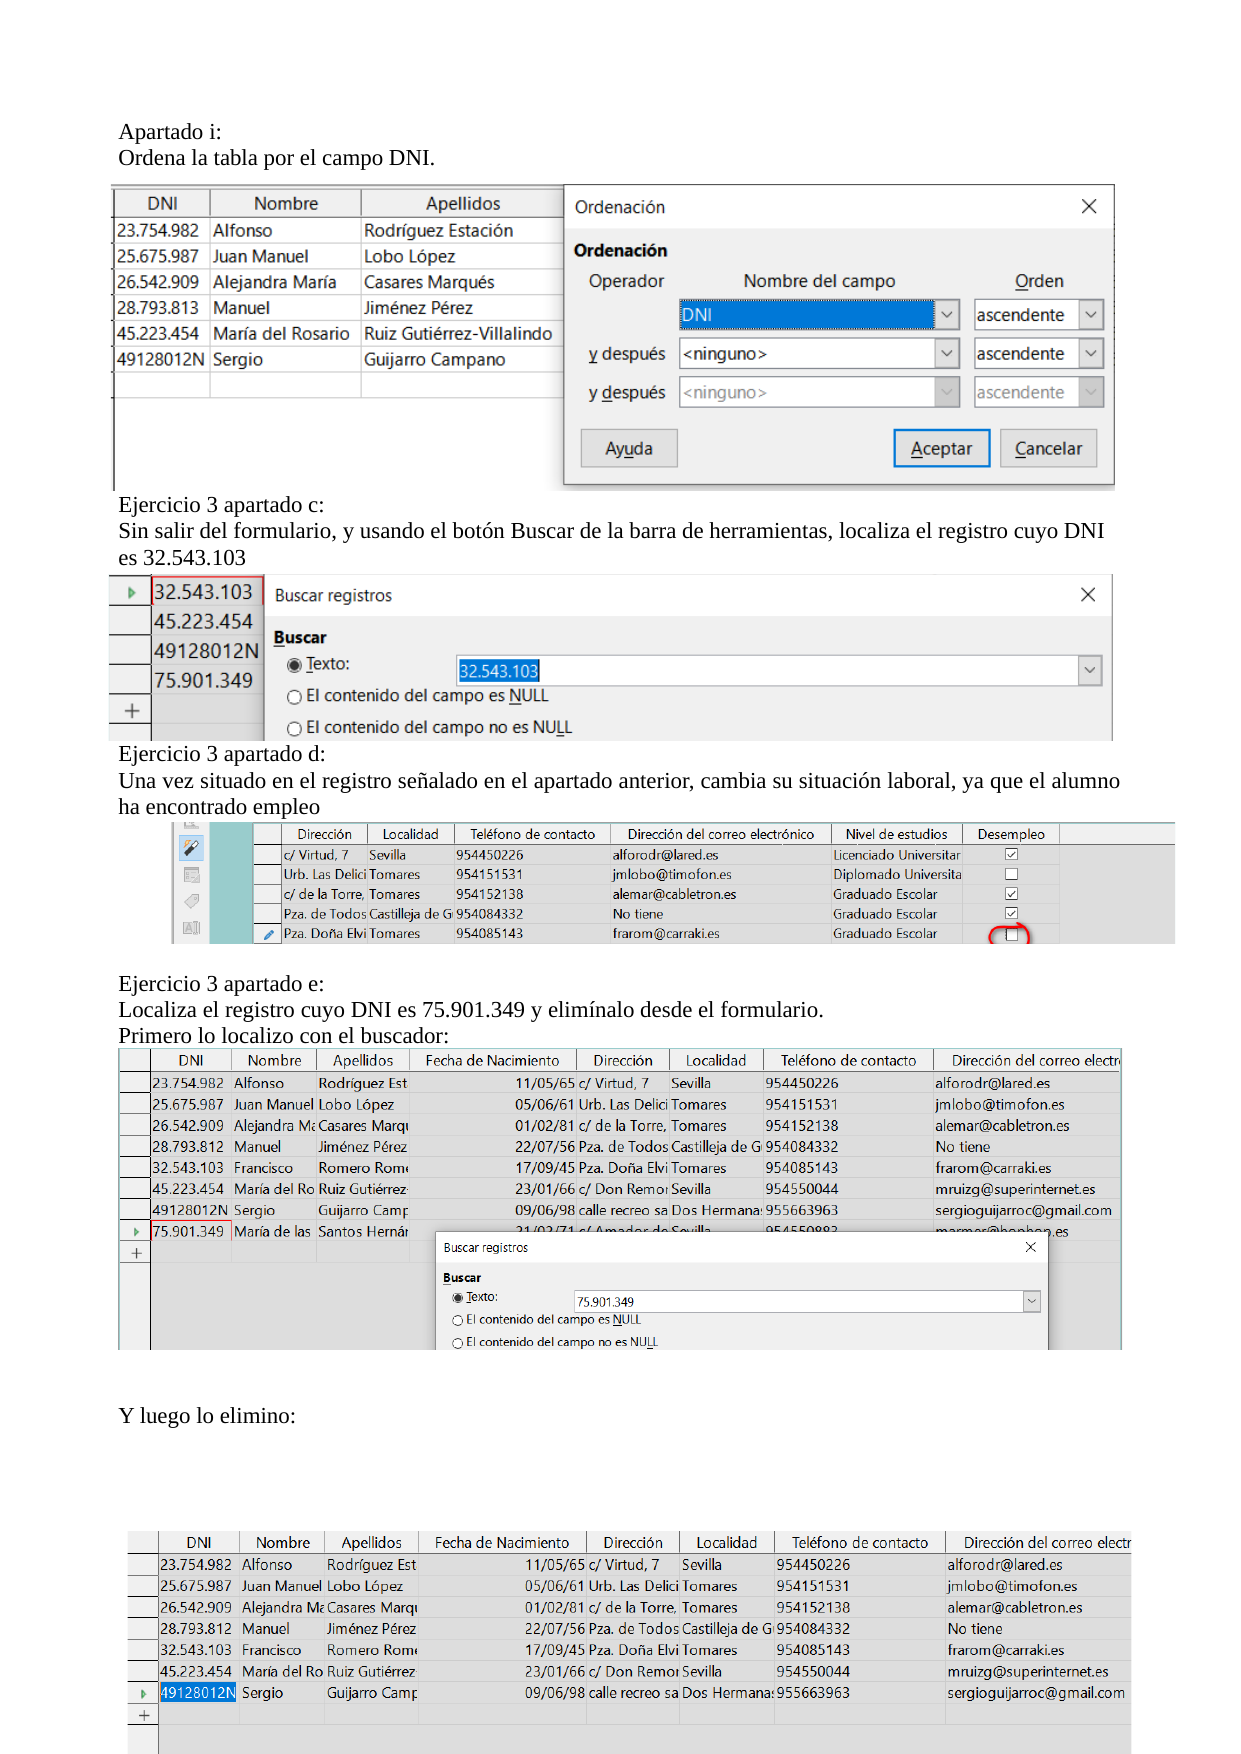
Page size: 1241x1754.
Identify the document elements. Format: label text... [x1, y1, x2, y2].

picture [127, 1531, 1132, 1754]
text Ejercicio 3 apartado c: [118, 171, 1122, 517]
text Localiza el registro cuyo DNI es 75.901.349 y elimínalo desde el formulario. [118, 996, 1122, 1022]
text Ejercicio 3 apartado d: [118, 570, 1122, 767]
picture [118, 1048, 1123, 1350]
text Sin salir del formulario, y usando el botón Buscar de la barra de herramientas, localiza el registro cuyo DNI es 32.543.103 [118, 517, 1122, 570]
picture [110, 184, 1115, 491]
text Primero lo localizo con el buscador: [118, 1022, 1122, 1048]
text Apartado i: [118, 118, 1122, 144]
text Ejercicio 3 apartado e: [118, 969, 1122, 996]
text Ordena la tabla por el campo DNI. [118, 144, 1122, 171]
picture [171, 822, 1176, 944]
picture [108, 574, 1113, 741]
text Y luego lo elimino: [118, 1403, 1122, 1429]
text Una vez situado en el registro señalado en el apartado anterior, cambia su situación laboral, ya que el alumno ha encontrado empleo [118, 767, 1122, 819]
